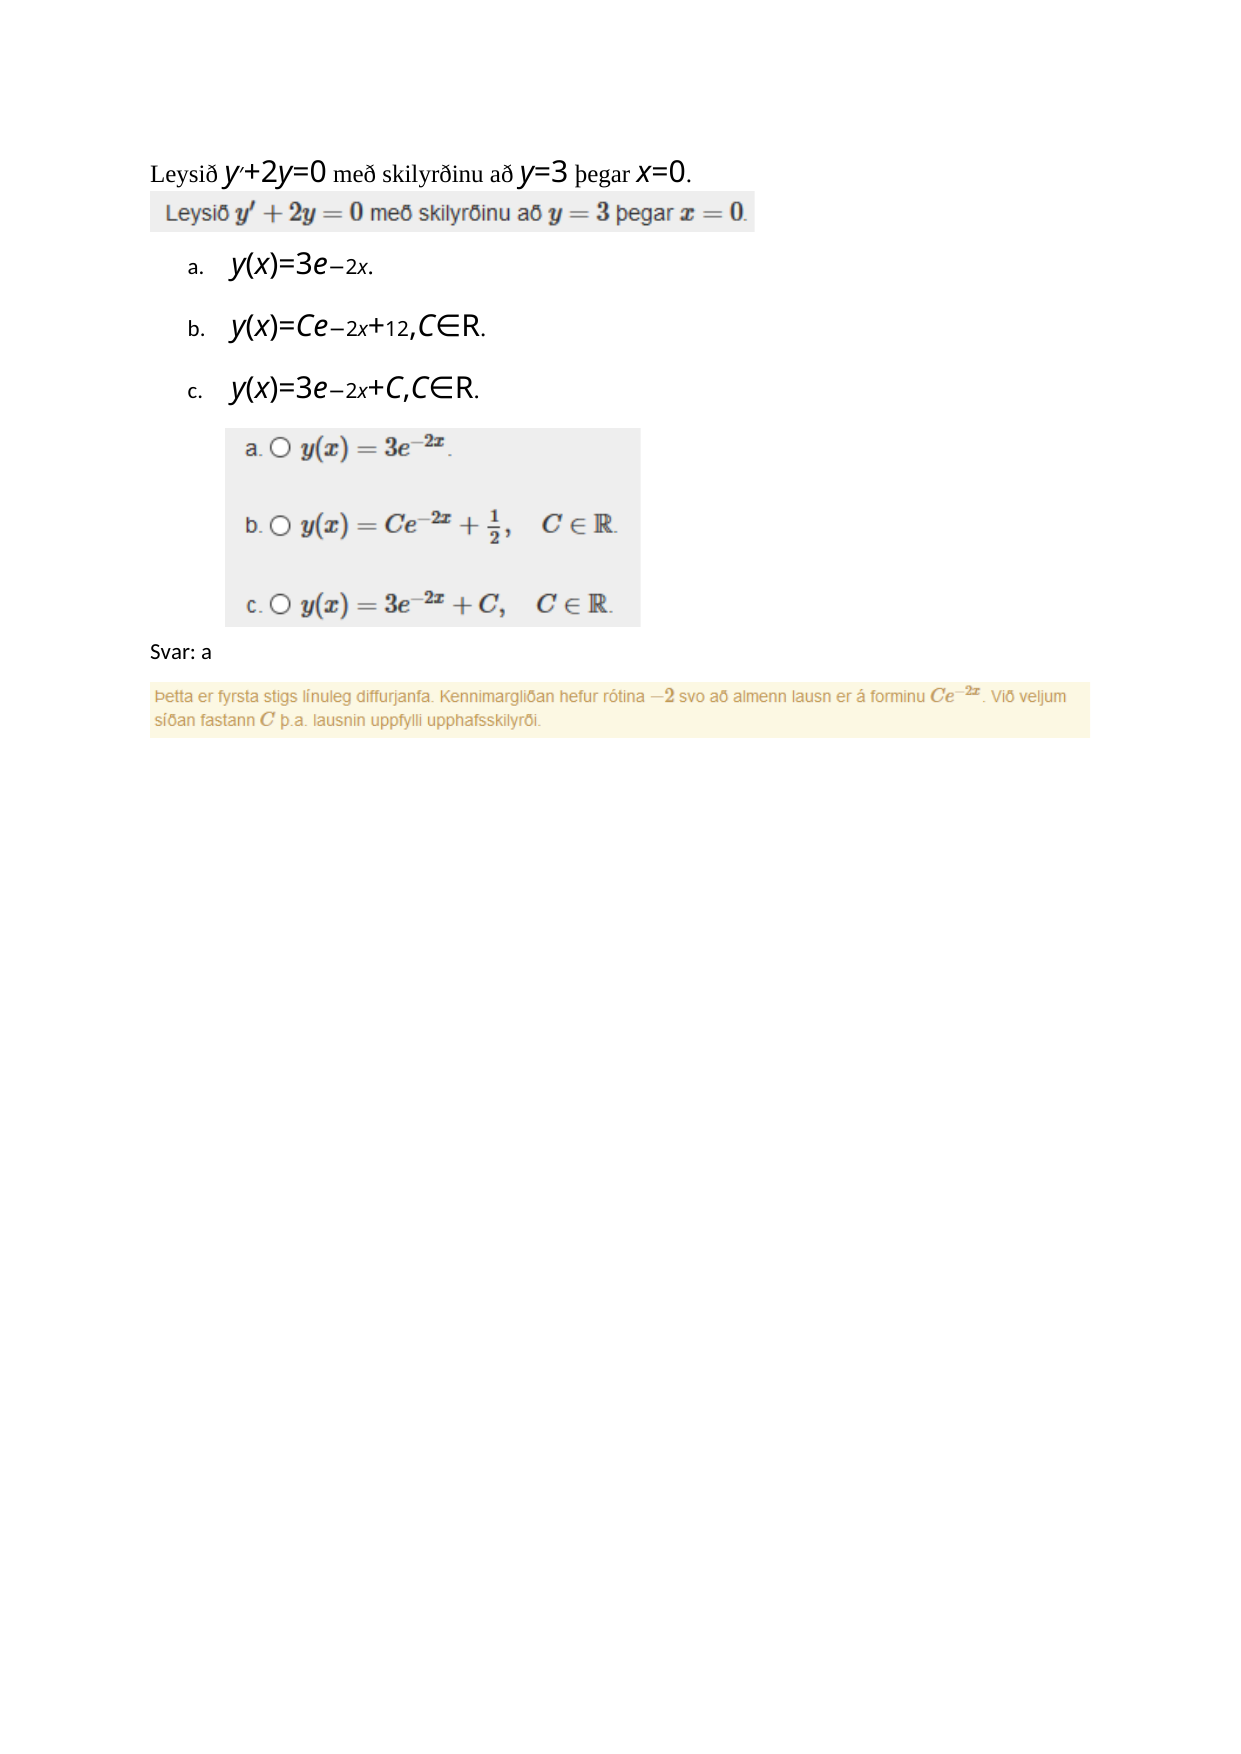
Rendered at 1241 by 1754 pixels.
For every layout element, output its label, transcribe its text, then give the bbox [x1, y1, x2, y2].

list y(x)=Ce−2x+12,C∈R. [187, 304, 1090, 345]
text Leysið y′+2y=0 með skilyrðinu að y=3 þegar x=0. [150, 150, 1090, 232]
list y(x)=3e−2x+C,C∈R. [187, 366, 1090, 407]
list y(x)=3e−2x. [187, 242, 1090, 283]
text Svar: a [150, 637, 1090, 665]
